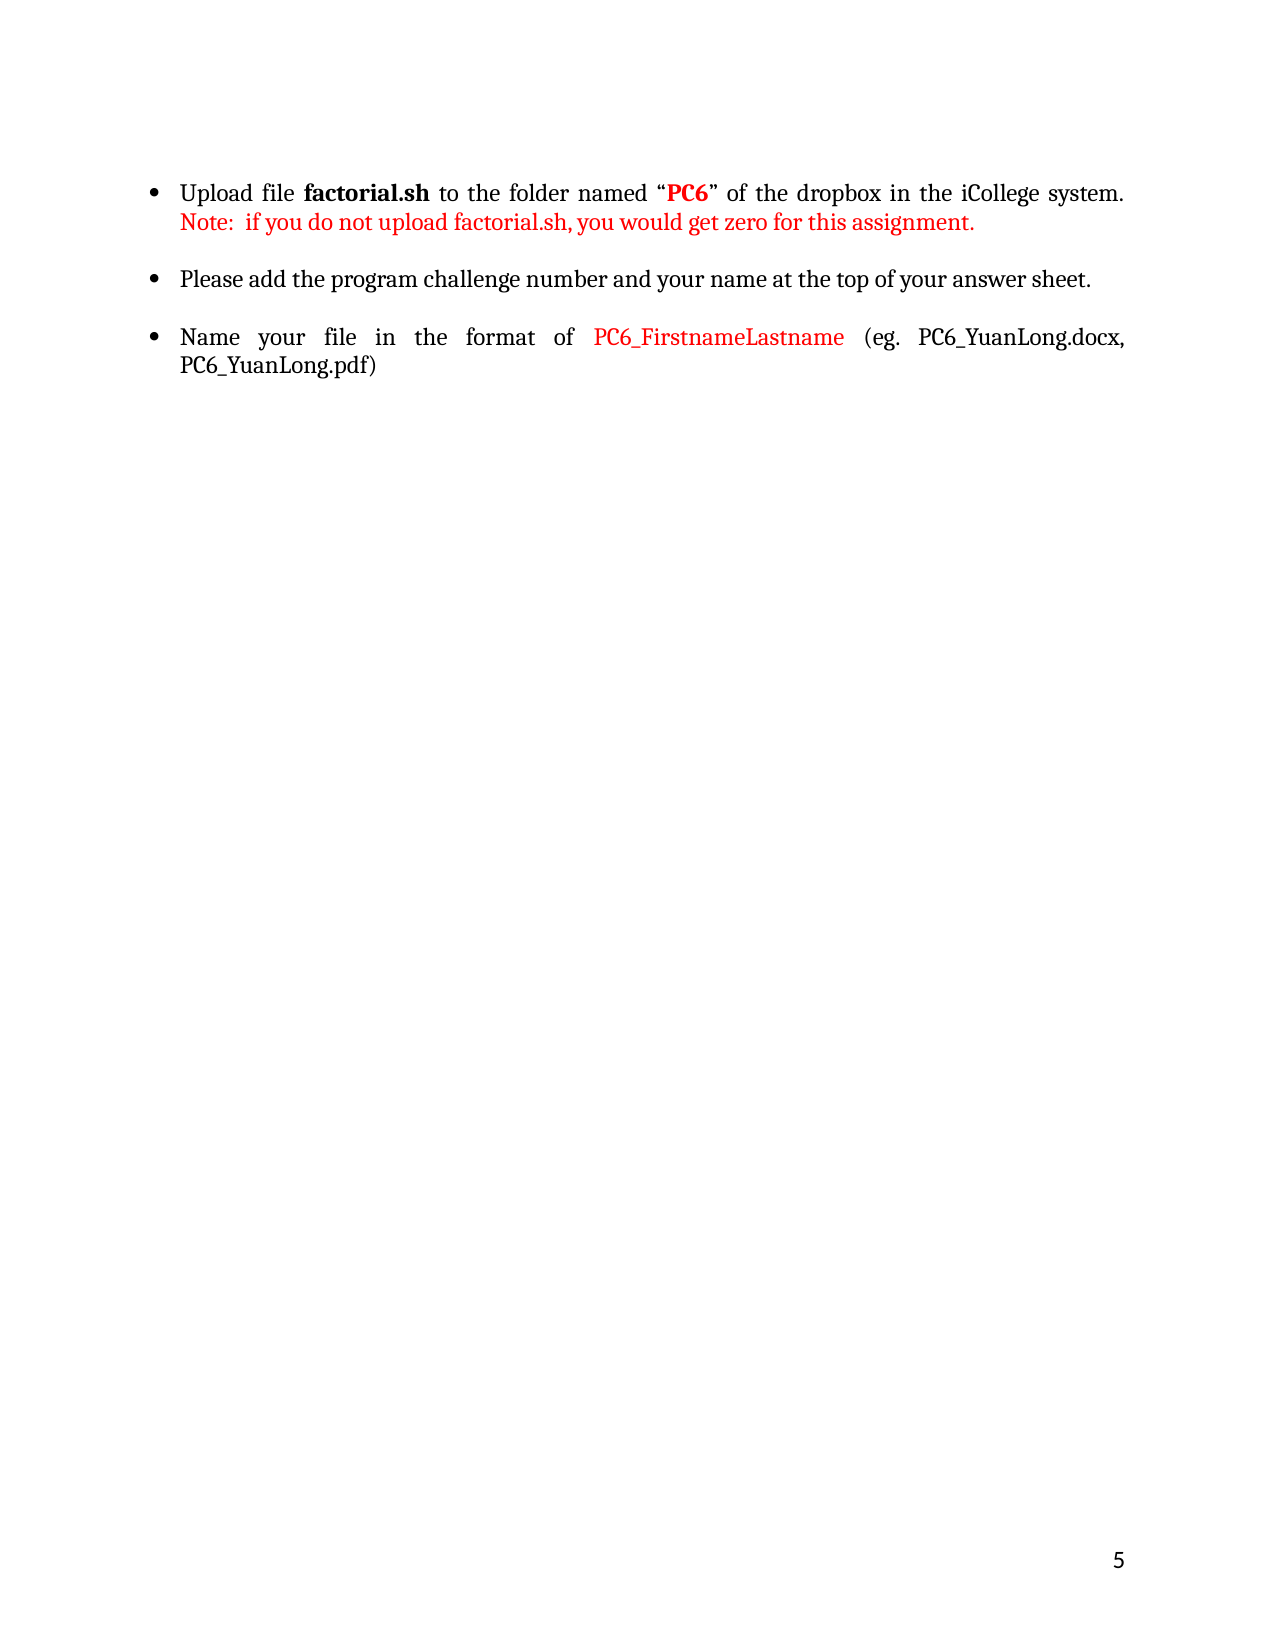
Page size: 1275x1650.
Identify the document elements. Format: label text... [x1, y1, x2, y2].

list Upload file factorial.sh to the folder named “PC6” of the dropbox in the iCollege system. Note: if you do not upload factorial.sh, you would get zero for this assignment. [150, 179, 1125, 236]
list Name your file in the format of PC6_FirstnameLastname (eg. PC6_YuanLong.docx, PC6_YuanLong.pdf) [150, 322, 1125, 380]
list Please add the program challenge number and your name at the top of your answer sheet. [150, 265, 1125, 294]
